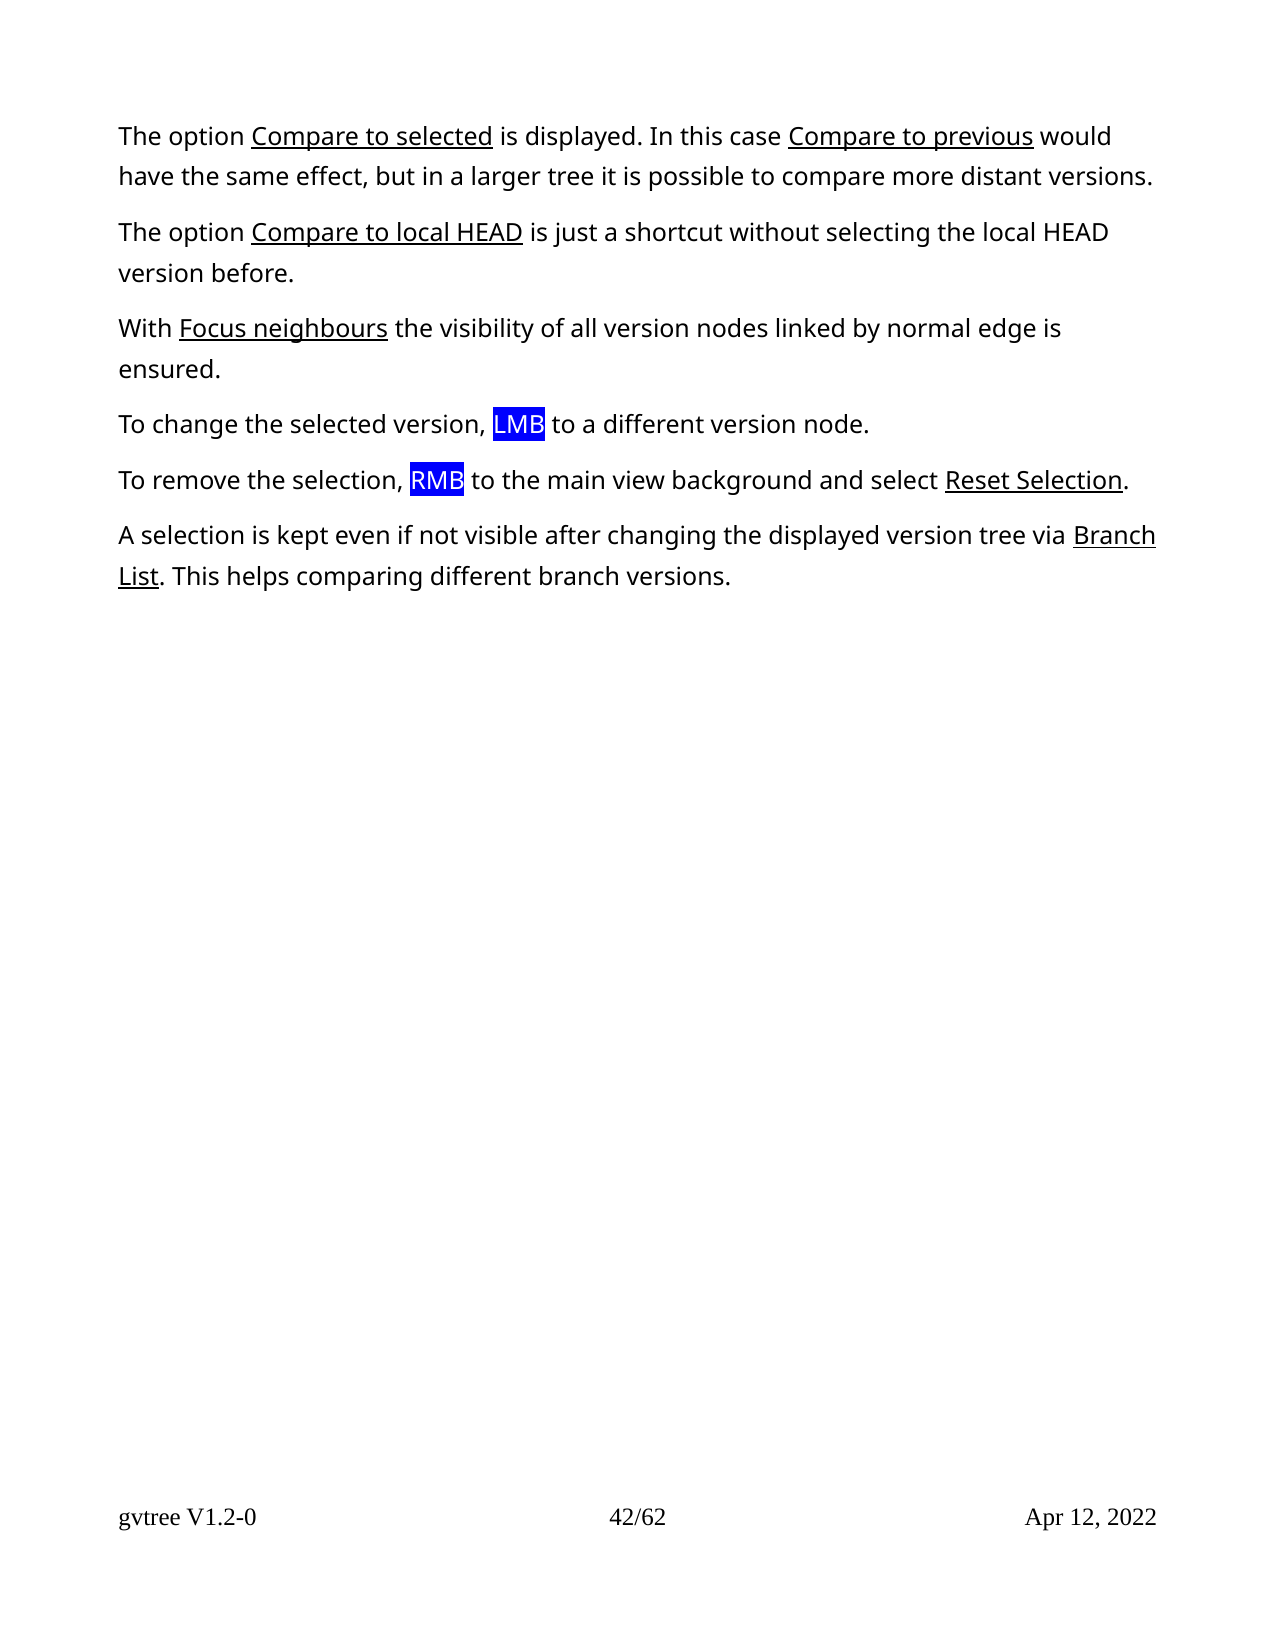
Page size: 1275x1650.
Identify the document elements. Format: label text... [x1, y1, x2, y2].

text The option Compare to selected is displayed. In this case Compare to previous would have the same effect, but in a larger tree it is possible to compare more distant versions. [118, 118, 1157, 193]
text A selection is kept even if not visible after changing the displayed version tree via Branch List. This helps comparing different branch versions. [118, 518, 1157, 593]
text With Focus neighbours the visibility of all version nodes linked by normal edge is ensured. [118, 311, 1157, 386]
text To change the selected version, LMB to a different version node. [118, 407, 1157, 441]
text The option Compare to local HEAD is just a shortcut without selecting the local HEAD version before. [118, 214, 1157, 289]
text To remove the selection, RMB to the main view background and select Reset Selection. [118, 462, 1157, 496]
